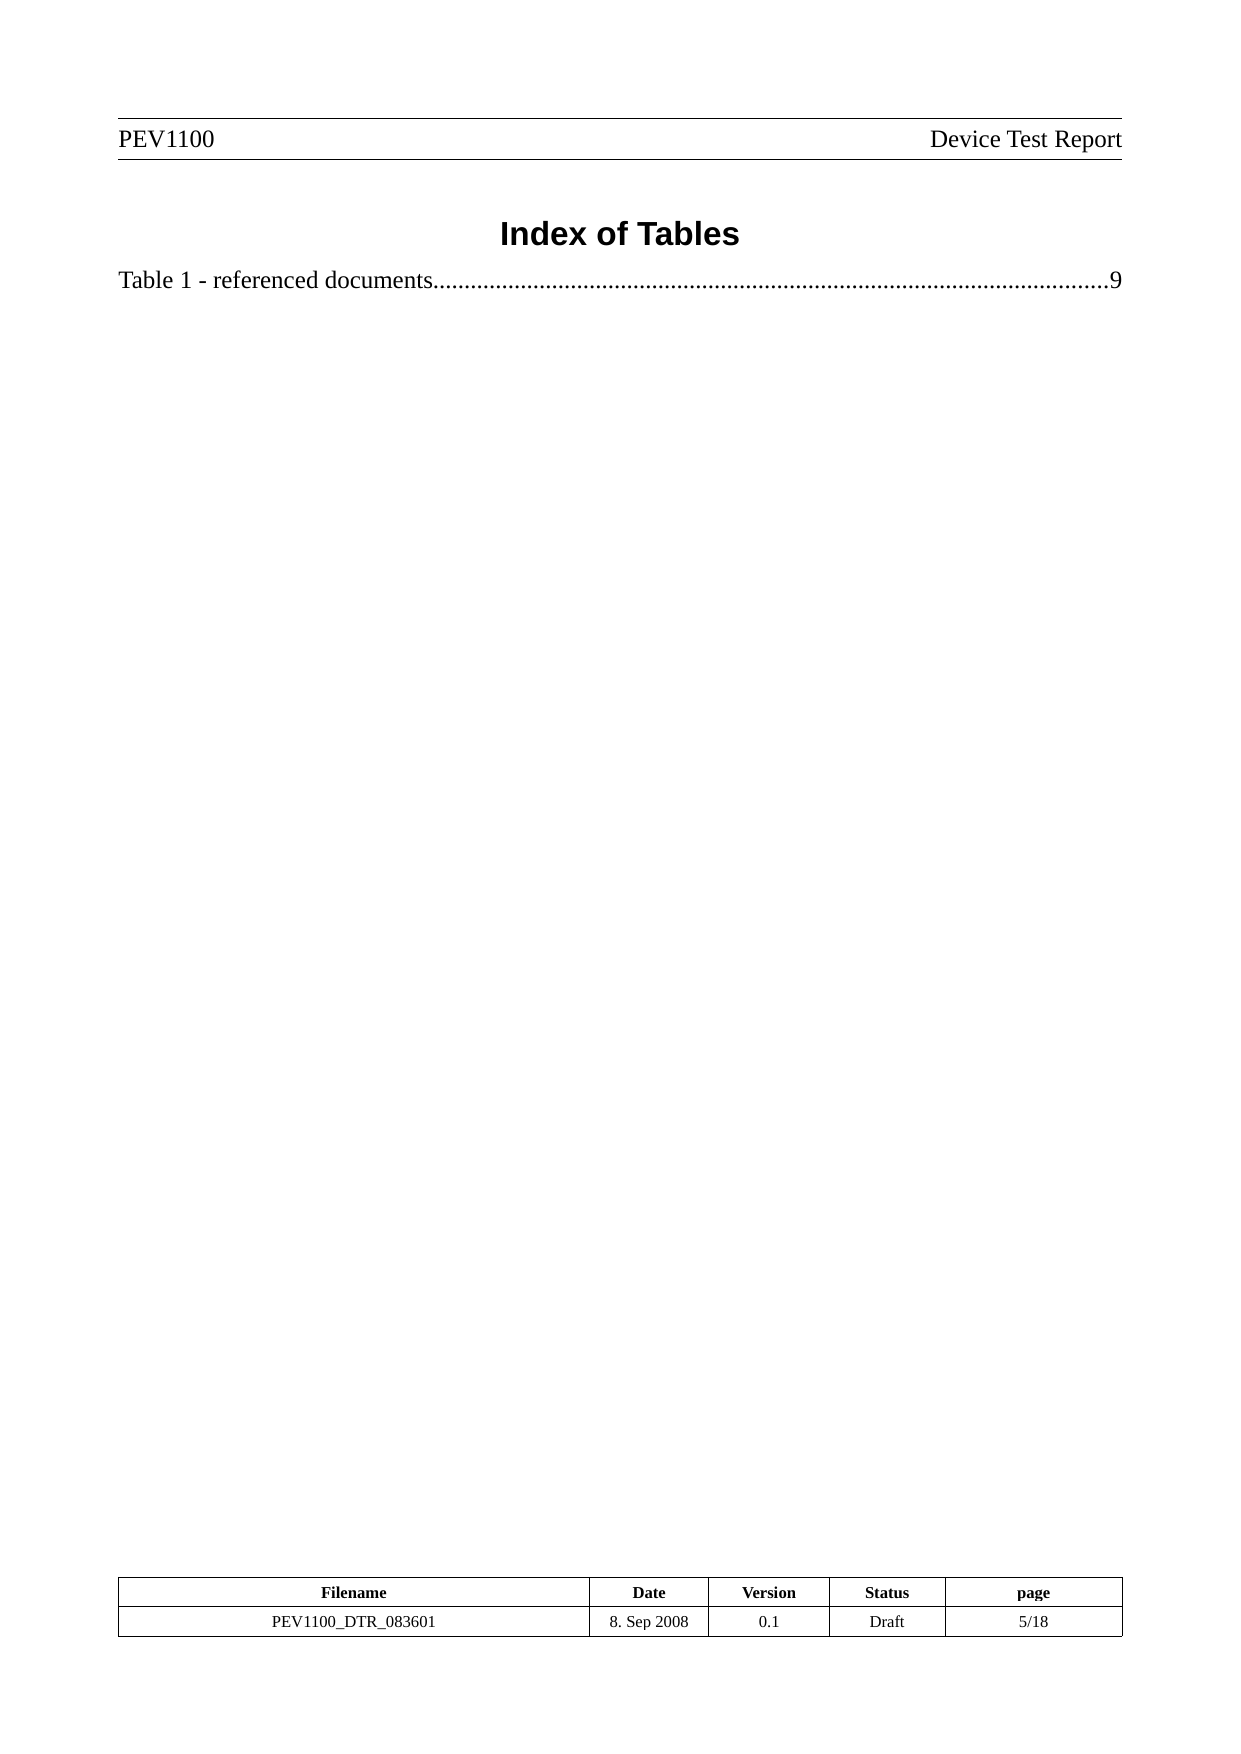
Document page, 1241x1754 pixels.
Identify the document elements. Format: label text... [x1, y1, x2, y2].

subtitle Index of Tables [118, 214, 1122, 252]
text Table 1 - referenced documents 9 [118, 265, 1122, 294]
